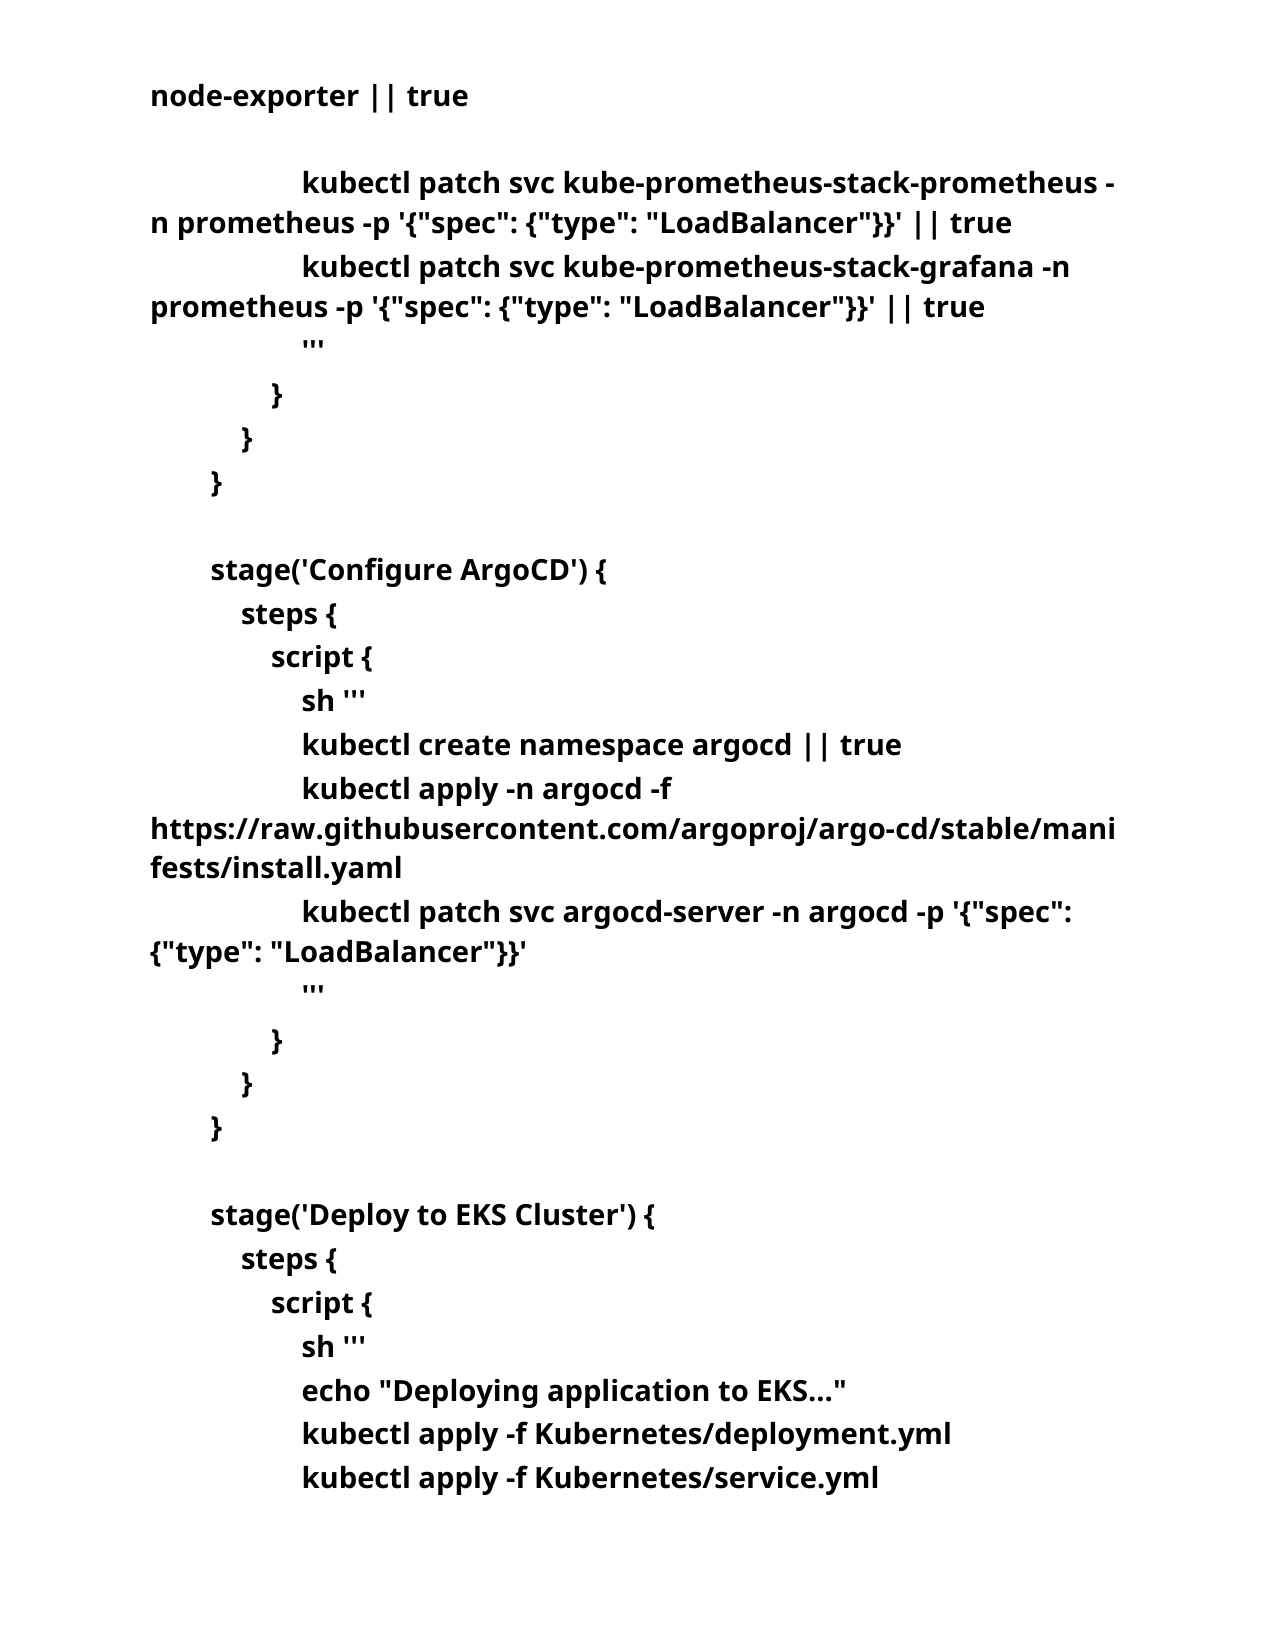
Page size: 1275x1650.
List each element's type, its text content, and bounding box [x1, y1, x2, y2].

text kubectl patch svc kube-prometheus-stack-grafana -n prometheus -p '{"spec": {"type": "LoadBalancer"}}' || true [150, 246, 1125, 326]
text kubectl apply -f Kubernetes/deployment.yml [150, 1414, 1125, 1453]
text kubectl apply -f Kubernetes/service.yml [150, 1457, 1125, 1497]
text stage('Deploy to EKS Cluster') { [150, 1194, 1125, 1234]
text } [150, 1019, 1125, 1059]
text ''' [150, 330, 1125, 369]
text steps { [150, 1238, 1125, 1278]
text node-exporter || true [150, 75, 1125, 115]
text script { [150, 637, 1125, 676]
text stage('Configure ArgoCD') { [150, 549, 1125, 589]
text } [150, 417, 1125, 457]
text sh ''' [150, 681, 1125, 720]
text sh ''' [150, 1326, 1125, 1366]
text kubectl patch svc kube-prometheus-stack-prometheus -n prometheus -p '{"spec": {"type": "LoadBalancer"}}' || true [150, 163, 1125, 242]
text } [150, 1063, 1125, 1102]
text kubectl create namespace argocd || true [150, 724, 1125, 764]
text } [150, 461, 1125, 501]
text } [150, 374, 1125, 413]
text kubectl patch svc argocd-server -n argocd -p '{"spec": {"type": "LoadBalancer"}}' [150, 892, 1125, 971]
text steps { [150, 593, 1125, 633]
text echo "Deploying application to EKS..." [150, 1370, 1125, 1409]
text ''' [150, 975, 1125, 1015]
text } [150, 1107, 1125, 1146]
text script { [150, 1282, 1125, 1322]
text kubectl apply -n argocd -f https://raw.githubusercontent.com/argoproj/argo-cd/stable/manifests/install.yaml [150, 768, 1125, 887]
